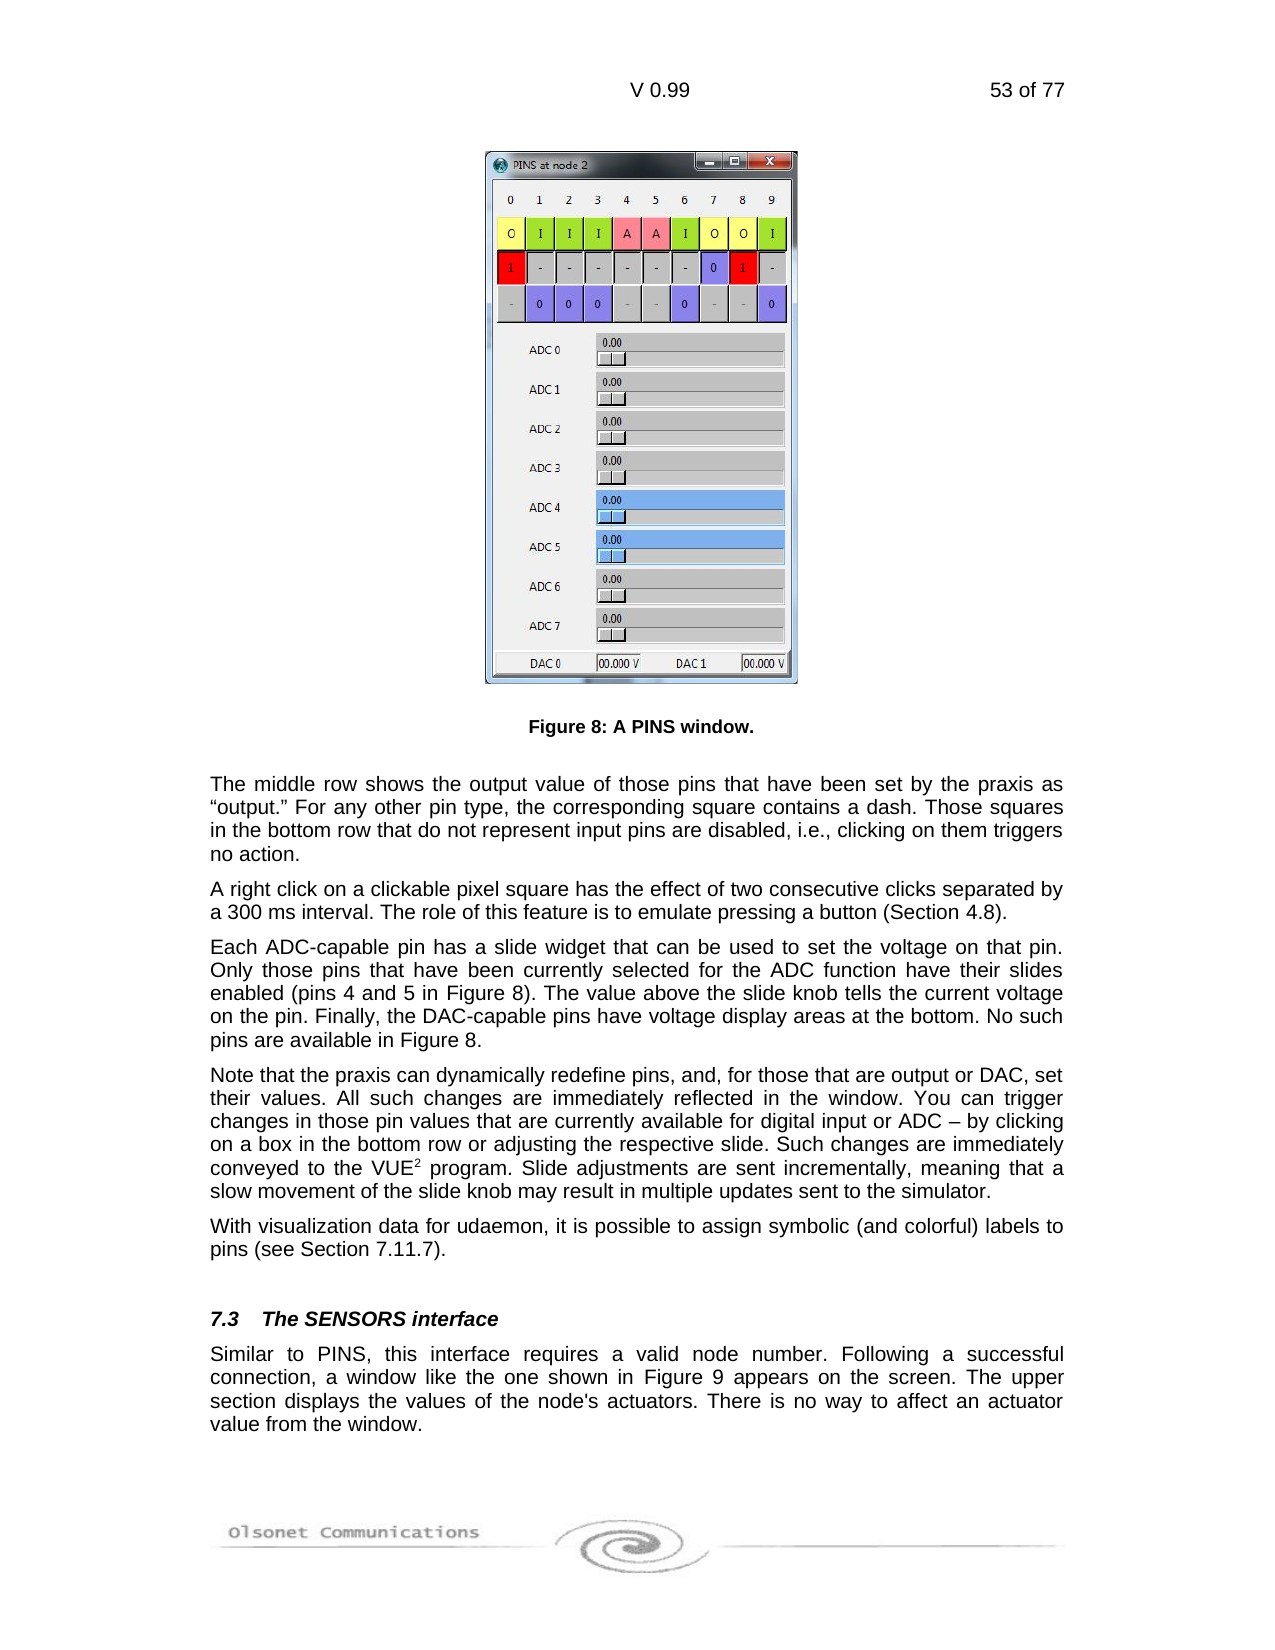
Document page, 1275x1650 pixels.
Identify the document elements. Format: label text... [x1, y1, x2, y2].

text Figure 8: A PINS window. [485, 717, 797, 737]
picture [485, 151, 798, 684]
text A right click on a clickable pixel square has the effect of two consecutive clicks separated by a 300 ms interval. The role of this feature is to emulate pressing a button (Section 4.8). [210, 877, 1065, 924]
picture [210, 1504, 1065, 1596]
text Each ADC-capable pin has a slide widget that can be used to set the voltage on that pin. Only those pins that have been currently selected for the ADC function have their slides enabled (pins 4 and 5 in Figure 8). The value above the slide knob tells the current voltage on the pin. Finally, the DAC-capable pins have voltage display areas at the bottom. No such pins are available in Figure 8. [210, 935, 1065, 1052]
text The middle row shows the output value of those pins that have been set by the praxis as “output.” For any other pin type, the corresponding square contains a dash. Those squares in the bottom row that do not represent input pins are disabled, i.e., clicking on them triggers no action. [210, 772, 1065, 865]
text Note that the praxis can dynamically redefine pins, and, for those that are output or DAC, set their values. All such changes are immediately reflected in the window. You can trigger changes in those pin values that are currently available for digital input or ADC – by clicking on a box in the bottom row or adjusting the respective slide. Such changes are immediately conveyed to the VUE2 program. Slide adjustments are sent incrementally, meaning that a slow movement of the slide knob may result in multiple updates sent to the simulator. [210, 1063, 1065, 1203]
text Similar to PINS, this interface requires a valid node number. Following a successful connection, a window like the one shown in Figure 9 appears on the screen. The upper section displays the values of the node's actuators. There is no way to affect an actuator value from the window. [210, 1343, 1065, 1436]
subtitle The SENSORS interface [210, 1308, 1065, 1331]
text With visualization data for udaemon, it is possible to assign symbolic (and colorful) labels to pins (see Section 7.11.7). [210, 1214, 1065, 1261]
